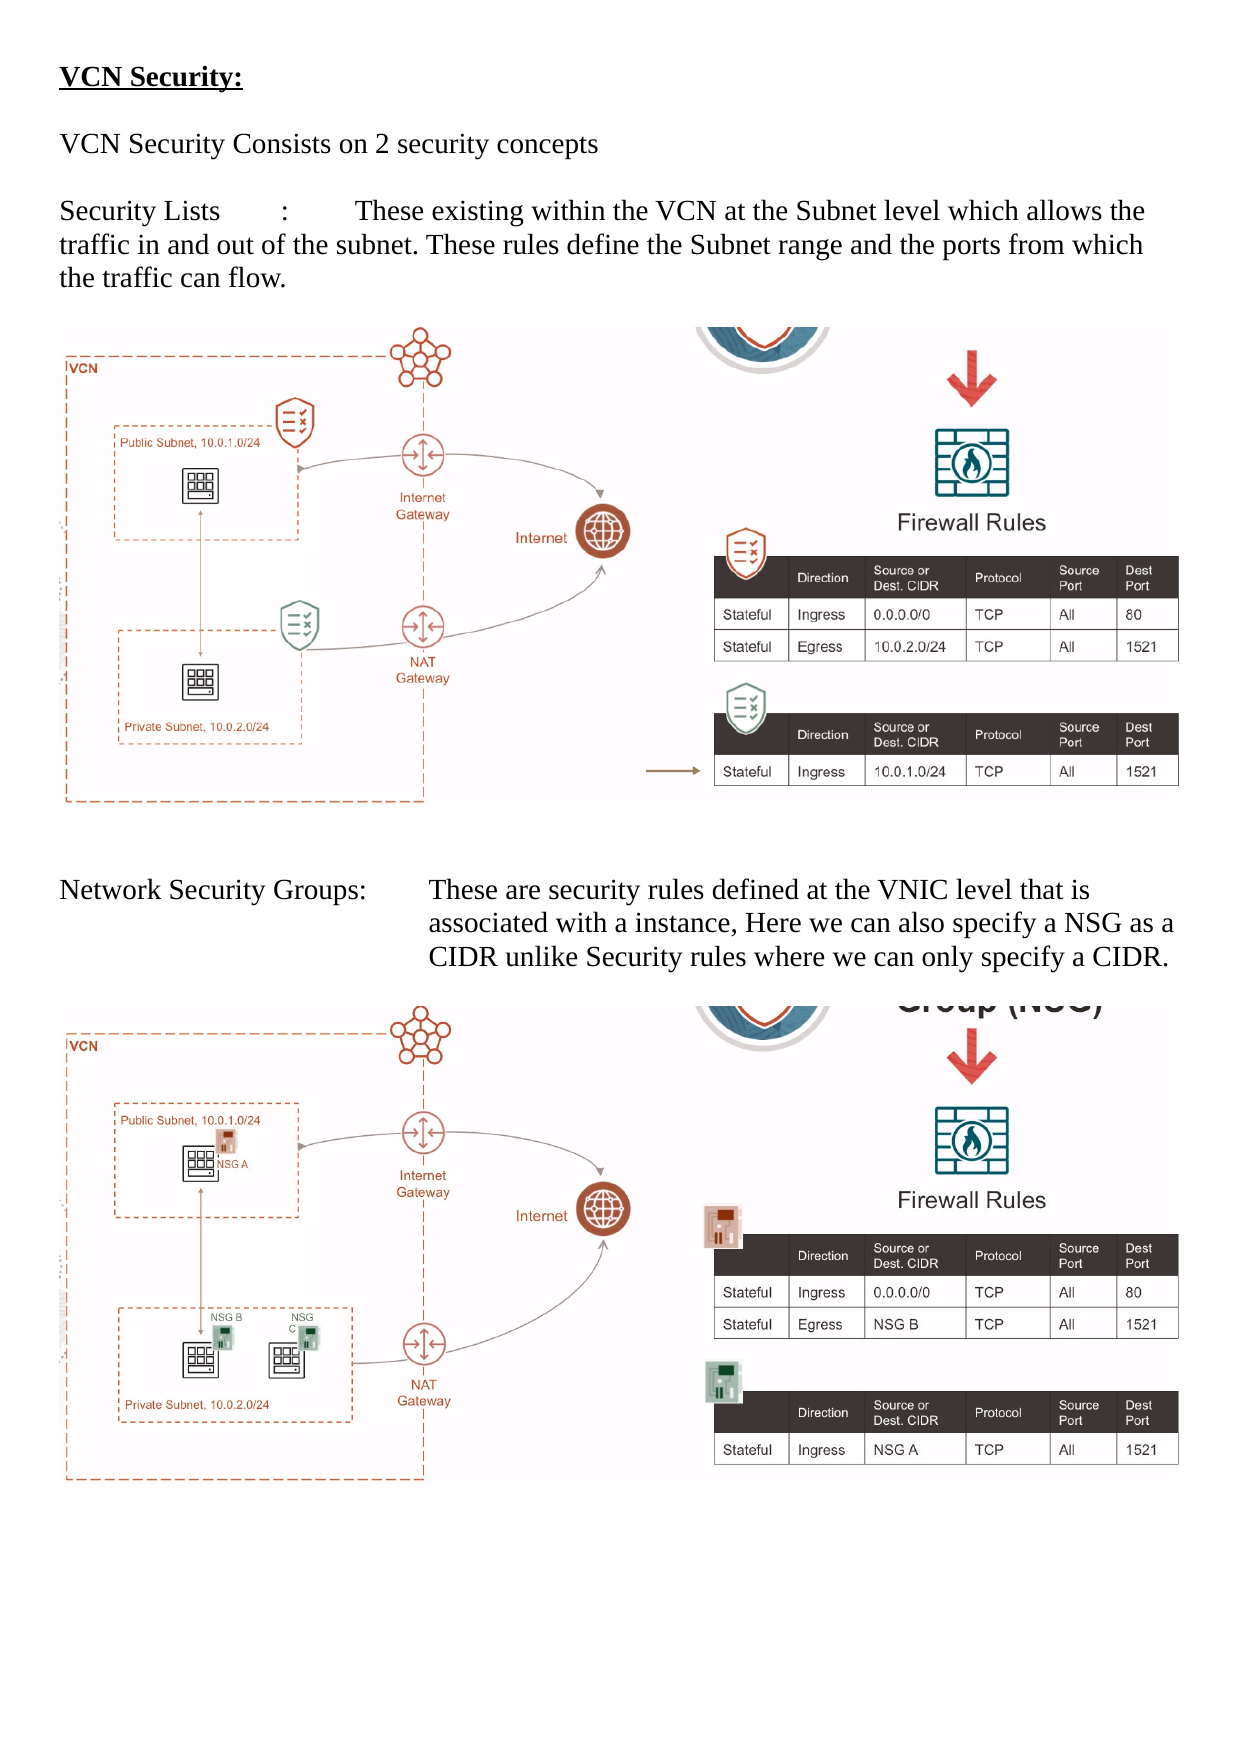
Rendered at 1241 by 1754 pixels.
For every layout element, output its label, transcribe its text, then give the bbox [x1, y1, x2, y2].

text Security Lists : These existing within the VCN at the Subnet level which allows the traffic in and out of the subnet. These rules define the Subnet range and the ports from which the traffic can flow. [59, 193, 1181, 294]
text Network Security Groups: These are security rules defined at the VNIC level that is associated with a instance, Here we can also specify a NSG as a CIDR unlike Security rules where we can only specify a CIDR. [59, 872, 1181, 972]
text VCN Security: [59, 59, 1181, 93]
text VCN Security Consists on 2 security concepts [59, 126, 1181, 160]
picture [59, 1006, 1182, 1484]
picture [59, 327, 1182, 805]
